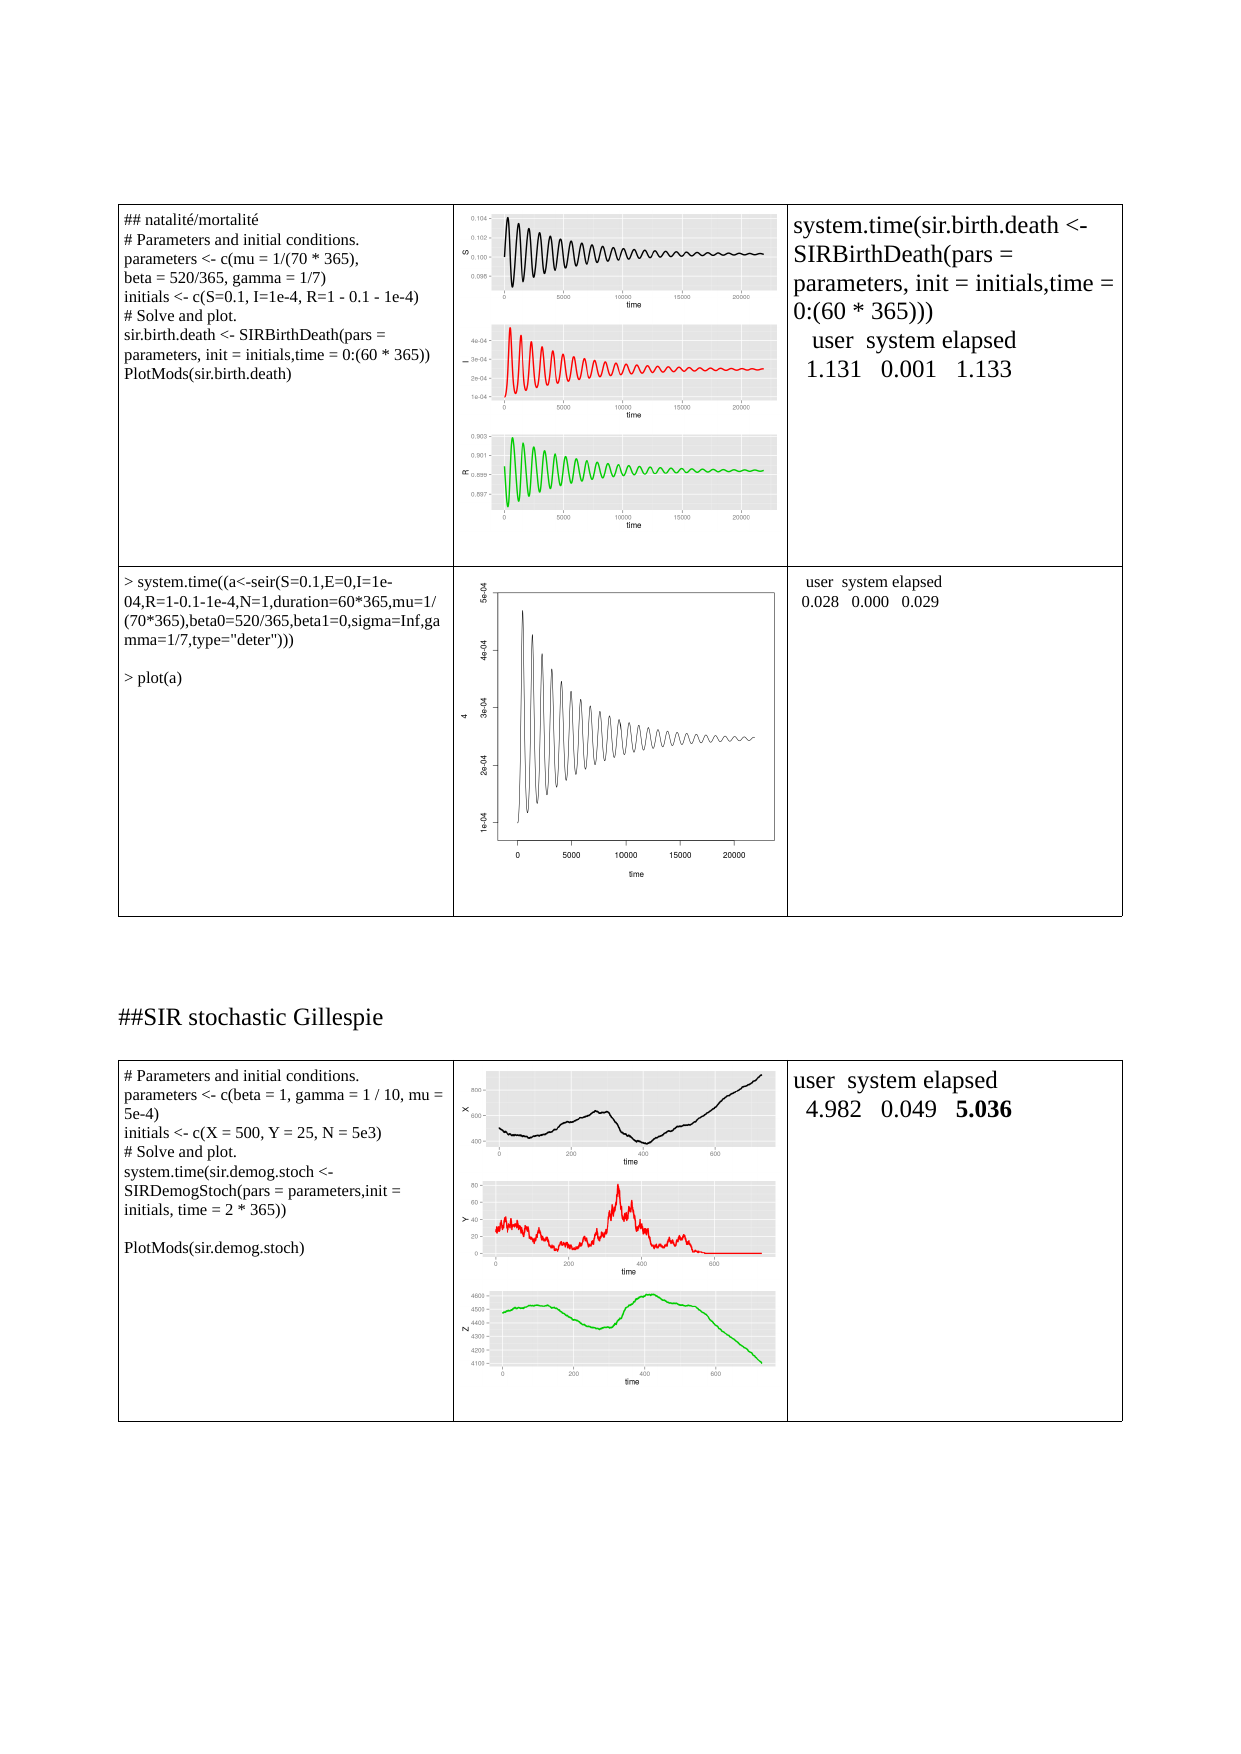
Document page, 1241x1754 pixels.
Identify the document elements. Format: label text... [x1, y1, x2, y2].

table_header system.time(sir.birth.death <- SIRBirthDeath(pars = parameters, init = initials,time = 0:(60 * 365))) user system elapsed 1.131 0.001 1.133 [788, 205, 1122, 566]
table_header [454, 205, 787, 566]
table_header user system elapsed 4.982 0.049 5.036 [788, 1061, 1122, 1421]
text ##SIR stochastic Gillespie [118, 1002, 1122, 1031]
table_cell [454, 567, 787, 916]
table_header ## natalité/mortalité # Parameters and initial conditions. parameters <- c(mu = 1/(70 * 365), beta = 520/365, gamma = 1/7) initials <- c(S=0.1, I=1e-4, R=1 - 0.1 - 1e-4) # Solve and plot. sir.birth.death <- SIRBirthDeath(pars = parameters, init = initials,time = 0:(60 * 365)) PlotMods(sir.birth.death) [119, 205, 453, 566]
picture [458, 1065, 782, 1387]
picture [458, 210, 782, 532]
table_cell user system elapsed 0.028 0.000 0.029 [788, 567, 1122, 916]
table_header [454, 1061, 787, 1421]
picture [458, 572, 782, 882]
table_header # Parameters and initial conditions. parameters <- c(beta = 1, gamma = 1 / 10, mu = 5e-4) initials <- c(X = 500, Y = 25, N = 5e3) # Solve and plot. system.time(sir.demog.stoch <- SIRDemogStoch(pars = parameters,init = initials, time = 2 * 365)) PlotMods(sir.demog.stoch) [119, 1061, 453, 1421]
table_cell > system.time((a<-seir(S=0.1,E=0,I=1e-04,R=1-0.1-1e-4,N=1,duration=60*365,mu=1/(70*365),beta0=520/365,beta1=0,sigma=Inf,gamma=1/7,type="deter"))) > plot(a) [119, 567, 453, 916]
